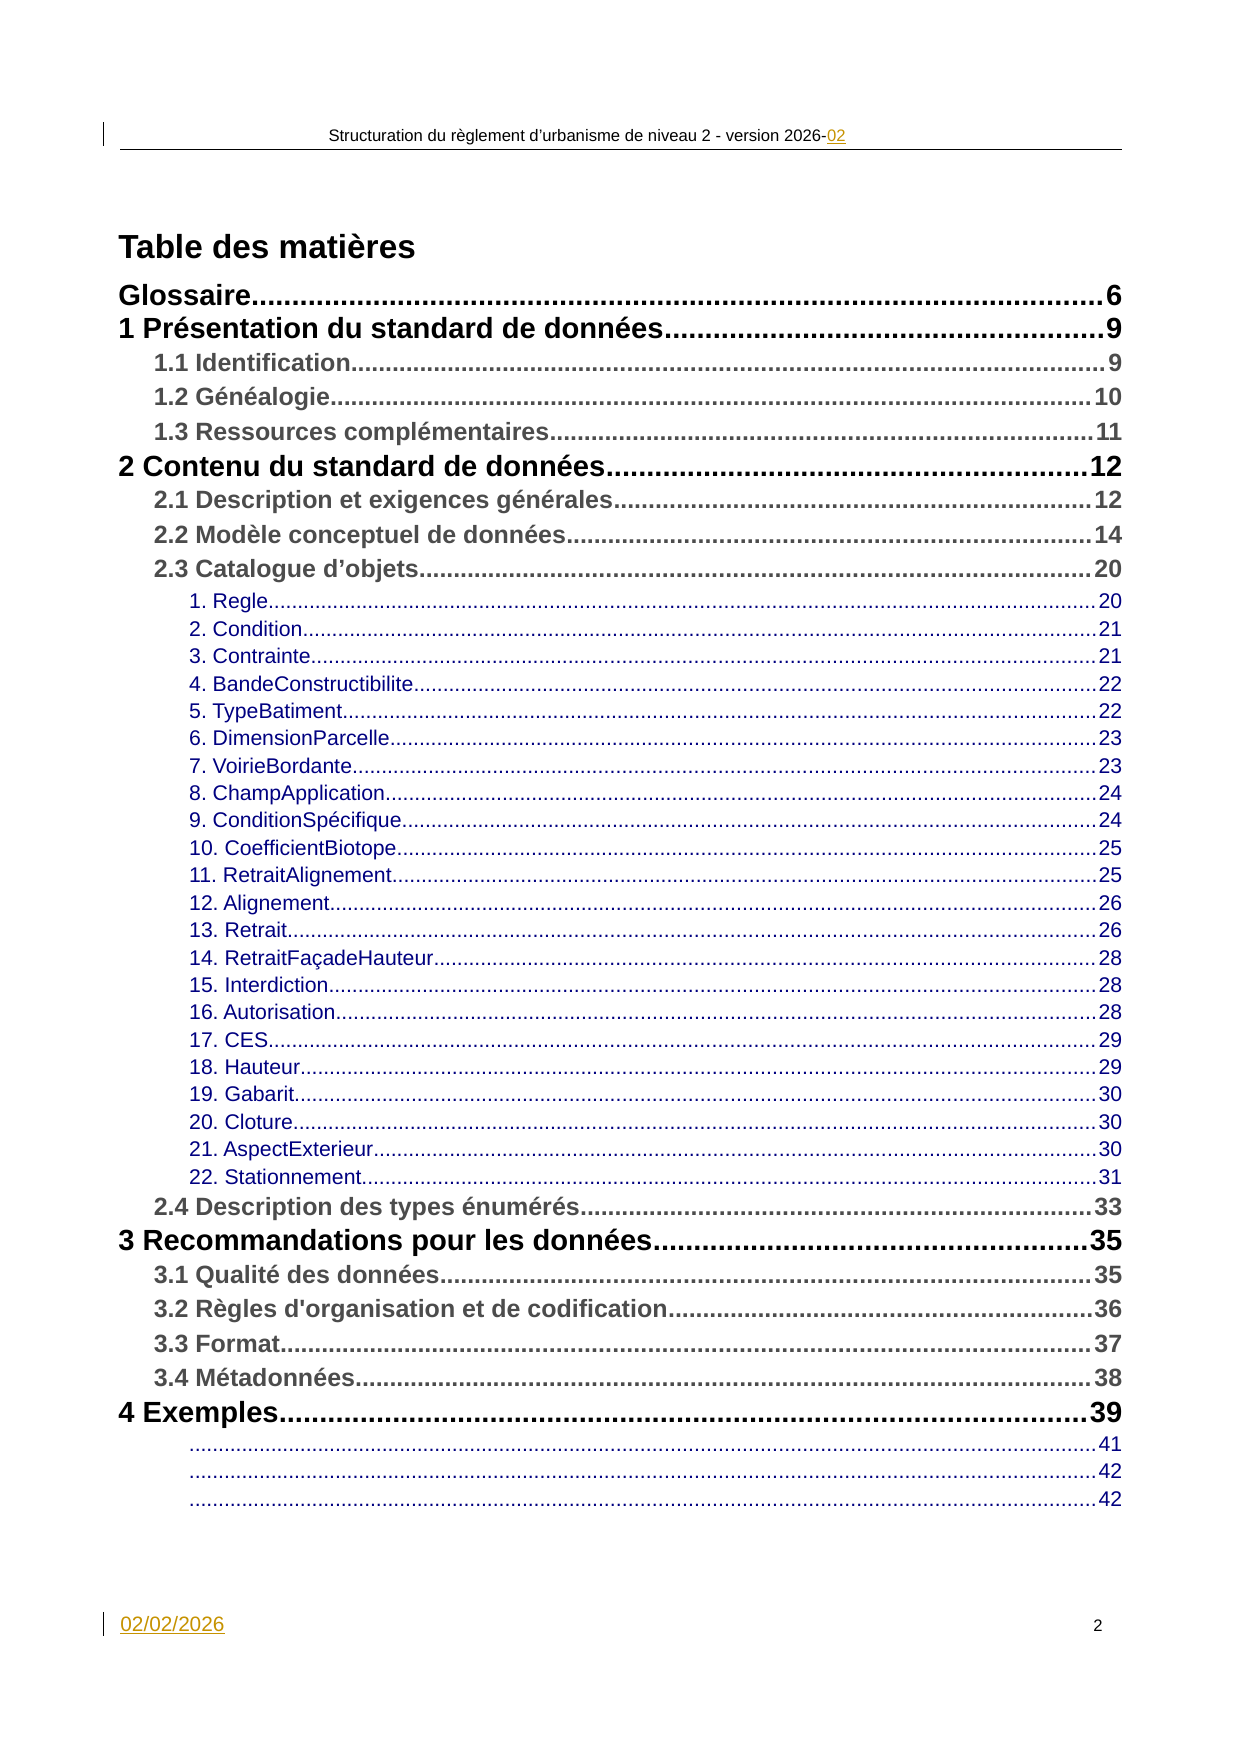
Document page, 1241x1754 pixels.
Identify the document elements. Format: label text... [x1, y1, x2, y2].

text 3.2 Règles d'organisation et de codification 36 [153, 1294, 1122, 1323]
text 2.2 Modèle conceptuel de données 14 [153, 519, 1122, 548]
text 14. RetraitFaçadeHauteur 28 [189, 945, 1122, 969]
text 17. CES 29 [189, 1027, 1122, 1052]
text 3 Recommandations pour les données 35 [118, 1223, 1122, 1257]
text 3.1 Qualité des données 35 [153, 1259, 1122, 1288]
text 19. Gabarit 30 [189, 1082, 1122, 1106]
text 42 [189, 1459, 1122, 1483]
text 1.1 Identification 9 [153, 348, 1122, 376]
text 1. Regle 20 [189, 589, 1122, 613]
text 2.1 Description et exigences générales 12 [153, 485, 1122, 514]
text 15. Interdiction 28 [189, 972, 1122, 997]
text 1.2 Généalogie 10 [153, 382, 1122, 411]
text 16. Autorisation 28 [189, 1000, 1122, 1024]
text 5. TypeBatiment 22 [189, 698, 1122, 723]
text 2 Contenu du standard de données 12 [118, 448, 1122, 482]
text 20. Cloture 30 [189, 1109, 1122, 1134]
text 3. Contrainte 21 [189, 643, 1122, 668]
text 3.4 Métadonnées 38 [153, 1363, 1122, 1392]
text 4. BandeConstructibilite 22 [189, 671, 1122, 695]
text 4 Exemples 39 [118, 1395, 1122, 1428]
text 8. ChampApplication 24 [189, 781, 1122, 805]
text 2.3 Catalogue d’objets 20 [153, 554, 1122, 583]
text 10. CoefficientBiotope 25 [189, 835, 1122, 860]
text 1 Présentation du standard de données 9 [118, 311, 1122, 345]
text 13. Retrait 26 [189, 917, 1122, 942]
text 7. VoirieBordante 23 [189, 753, 1122, 778]
text Glossaire 6 [118, 278, 1122, 311]
text 22. Stationnement 31 [189, 1164, 1122, 1188]
subtitle Table des matières [118, 227, 1122, 265]
text 21. AspectExterieur 30 [189, 1137, 1122, 1161]
text 9. ConditionSpécifique 24 [189, 808, 1122, 832]
text 1.3 Ressources complémentaires 11 [153, 417, 1122, 446]
text 2.4 Description des types énumérés 33 [153, 1191, 1122, 1220]
text 41 [189, 1431, 1122, 1456]
text 3.3 Format 37 [153, 1329, 1122, 1357]
text 6. DimensionParcelle 23 [189, 726, 1122, 750]
text 11. RetraitAlignement 25 [189, 863, 1122, 887]
text 18. Hauteur 29 [189, 1054, 1122, 1079]
text 2. Condition 21 [189, 616, 1122, 641]
text 12. Alignement 26 [189, 890, 1122, 914]
text 42 [189, 1486, 1122, 1511]
